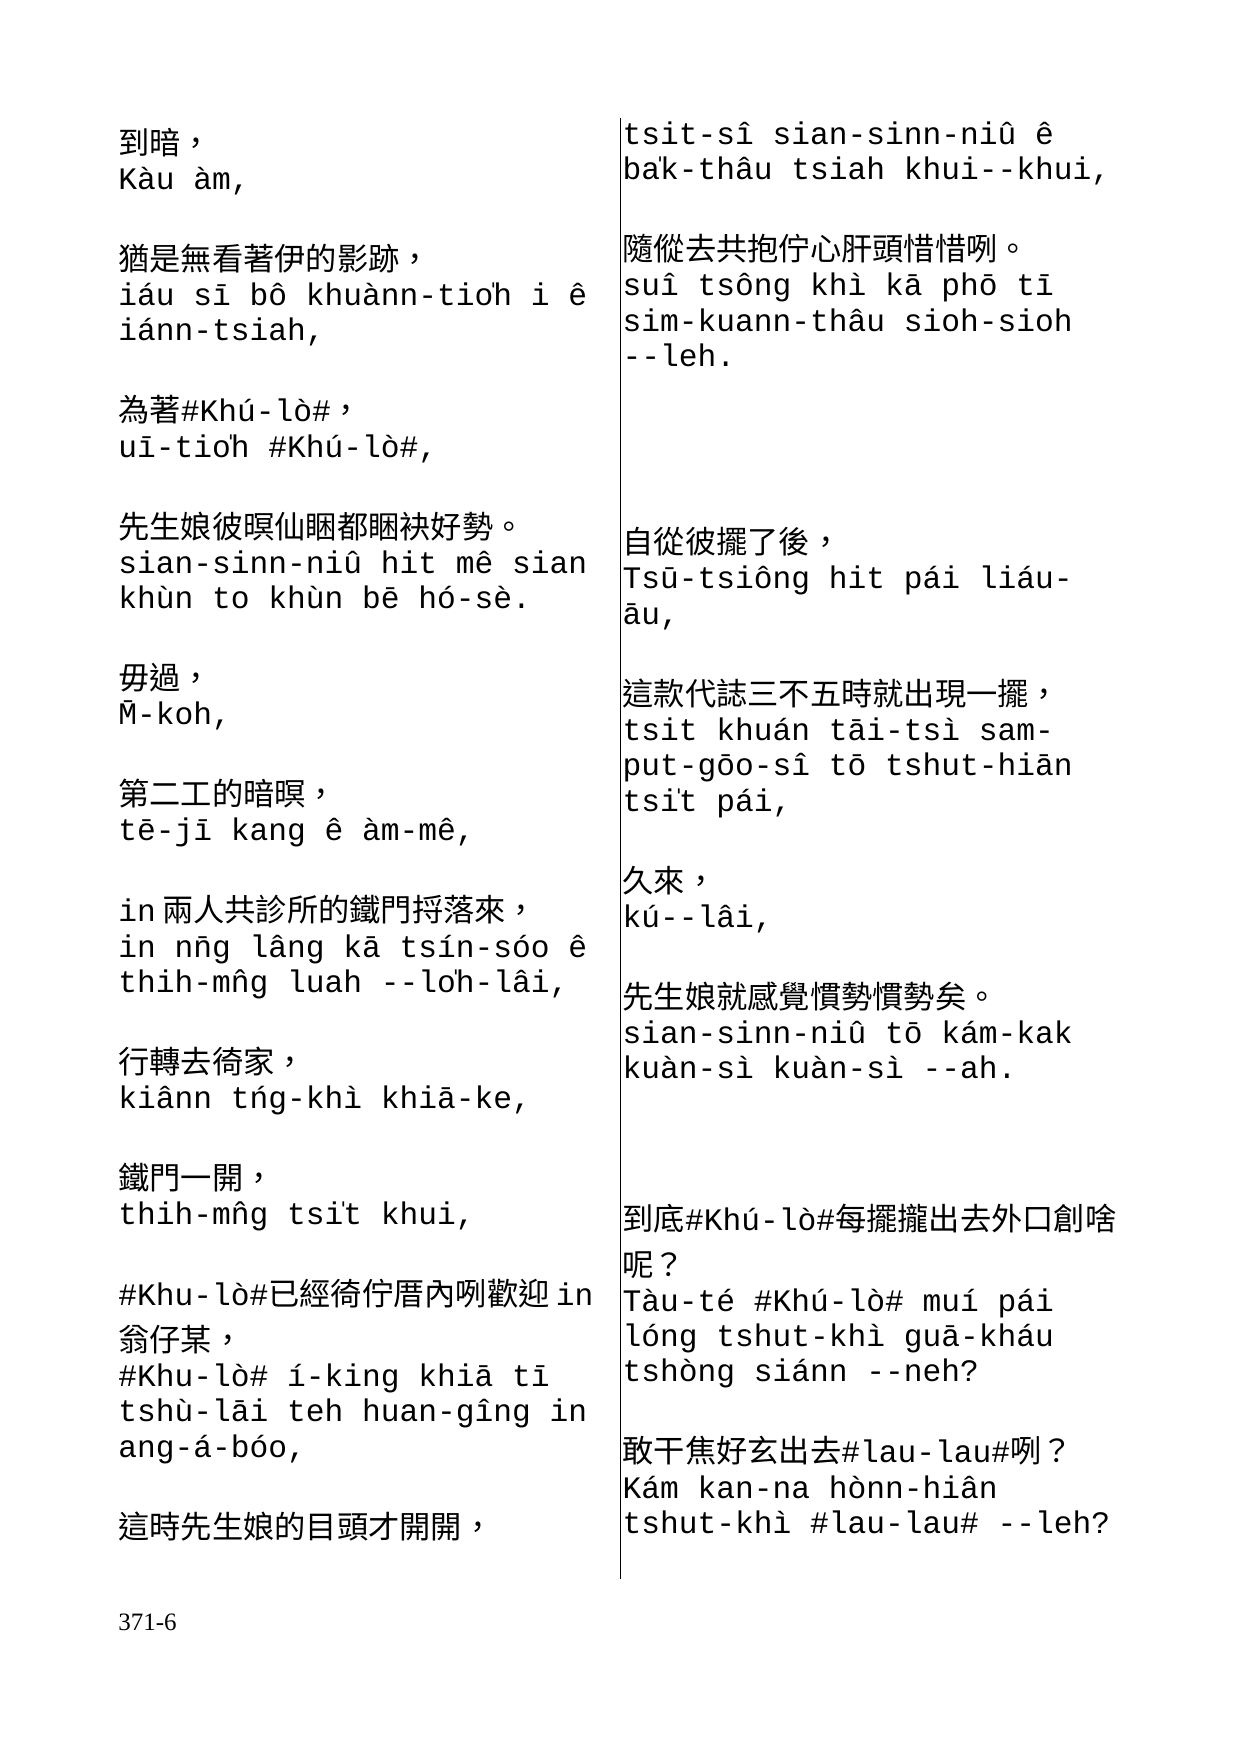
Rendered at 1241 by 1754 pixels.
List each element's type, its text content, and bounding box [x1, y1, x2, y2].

text 隨傱去共抱佇心肝頭惜惜咧。 [622, 224, 1122, 269]
text 為著#Khú-lò#， [118, 386, 618, 431]
text in nn̄g lâng kā tsín-sóo ê thih-mn̂g luah --lo̍h-lâi, [118, 931, 618, 1002]
text Kàu àm, [118, 163, 618, 199]
text 鐵門一開， [118, 1153, 618, 1199]
text 久來， [622, 856, 1122, 901]
text 第二工的暗暝， [118, 769, 618, 815]
text 到底#Khú-lò#每擺攏出去外口創啥呢？ [622, 1194, 1122, 1285]
text uī-tio̍h #Khú-lò#, [118, 431, 618, 467]
text 這款代誌三不五時就出現一擺， [622, 669, 1122, 714]
text Tàu-té #Khú-lò# muí pái lóng tshut-khì guā-kháu tshòng siánn --neh? [622, 1285, 1122, 1391]
text in兩人共診所的鐵門捋落來， [118, 886, 618, 931]
text 先生娘就感覺慣勢慣勢矣。 [622, 972, 1122, 1017]
text iáu sī bô khuànn-tio̍h i ê iánn-tsiah, [118, 279, 618, 350]
text Tsū-tsiông hit pái liáu-āu, [622, 563, 1122, 633]
text tsit-sî sian-sinn-niû ê ba̍k-thâu tsiah khui--khui, [622, 118, 1122, 189]
text Kám kan-na hònn-hiân tshut-khì #lau-lau# --leh? [622, 1472, 1122, 1543]
text 先生娘彼暝仙睏都睏袂好勢。 [118, 502, 618, 547]
text 毋過， [118, 653, 618, 699]
text 這時先生娘的目頭才開開， [118, 1502, 618, 1547]
text thih-mn̂g tsi̍t khui, [118, 1199, 618, 1234]
text #Khu-lò#已經徛佇厝內咧歡迎in翁仔某， [118, 1269, 618, 1360]
text kú--lâi, [622, 901, 1122, 936]
text kiânn tńg-khì khiā-ke, [118, 1083, 618, 1118]
text 自從彼擺了後， [622, 517, 1122, 563]
text sian-sinn-niû hit mê sian khùn to khùn bē hó-sè. [118, 547, 618, 618]
text suî tsông khì kā phō tī sim-kuann-thâu sioh-sioh --leh. [622, 269, 1122, 376]
text tē-jī kang ê àm-mê, [118, 815, 618, 850]
text 敢干焦好玄出去#lau-lau#咧？ [622, 1427, 1122, 1472]
text tsit khuán tāi-tsì sam-put-gōo-sî tō tshut-hiān tsi̍t pái, [622, 714, 1122, 820]
text 行轉去徛家， [118, 1037, 618, 1083]
text sian-sinn-niû tō kám-kak kuàn-sì kuàn-sì --ah. [622, 1017, 1122, 1088]
text M̄-koh, [118, 699, 618, 734]
text 猶是無看著伊的影跡， [118, 234, 618, 279]
text 到暗， [118, 118, 618, 163]
text #Khu-lò# í-king khiā tī tshù-lāi teh huan-gîng in ang-á-bóo, [118, 1360, 618, 1467]
